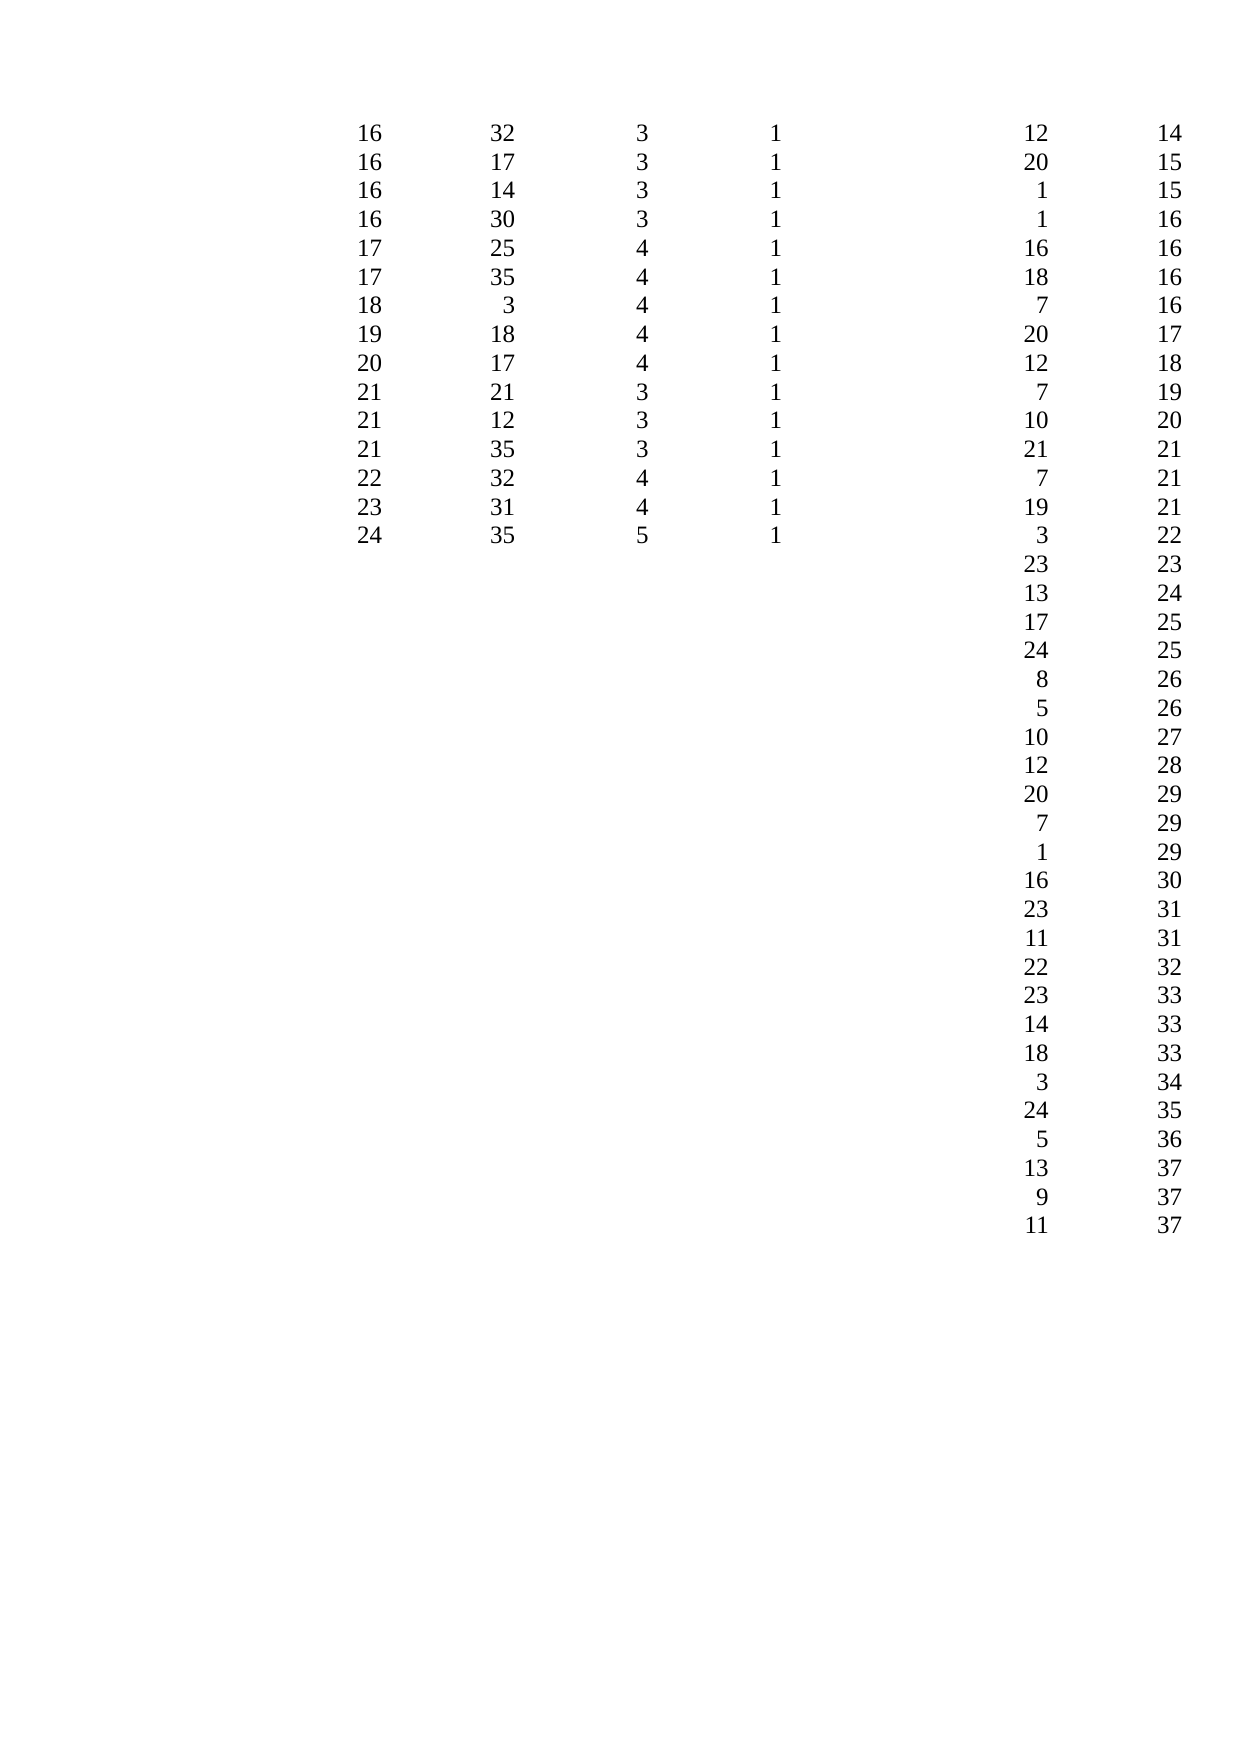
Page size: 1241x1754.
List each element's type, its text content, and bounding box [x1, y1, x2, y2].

table_cell 15 [1051, 147, 1185, 176]
table_cell 23 [1051, 549, 1185, 578]
table_cell [115, 319, 251, 348]
table_cell 26 [1051, 664, 1185, 693]
table_cell [385, 1211, 518, 1239]
table_cell [518, 1096, 651, 1124]
table_cell 3 [1185, 808, 1240, 837]
table_cell 7 [918, 808, 1051, 837]
table_cell [785, 607, 918, 636]
table_cell 32 [385, 118, 518, 147]
table_cell [251, 1153, 385, 1182]
table_cell [785, 118, 918, 147]
table_cell [385, 1038, 518, 1067]
table_cell [115, 348, 251, 377]
table_cell [785, 147, 918, 176]
table_cell 35 [385, 521, 518, 549]
table_cell 3 [1185, 492, 1240, 521]
table_cell 20 [918, 779, 1051, 808]
table_cell 1 [651, 434, 785, 463]
table_cell [115, 607, 251, 636]
table_cell [651, 636, 785, 664]
table_cell [518, 866, 651, 894]
table_cell [115, 722, 251, 751]
table_cell 20 [1051, 406, 1185, 434]
table_cell 3 [1185, 549, 1240, 578]
table_cell [115, 664, 251, 693]
table_cell [785, 1009, 918, 1038]
table_cell [518, 636, 651, 664]
table_cell 28 [1051, 751, 1185, 779]
table_cell 35 [385, 434, 518, 463]
table_cell [251, 952, 385, 981]
table_cell 25 [1051, 607, 1185, 636]
table_cell 35 [1051, 1096, 1185, 1124]
table_cell 1 [651, 204, 785, 233]
table_cell [785, 1211, 918, 1239]
table_cell [115, 262, 251, 291]
table_cell [785, 578, 918, 607]
table_cell 12 [918, 348, 1051, 377]
table_cell 22 [251, 463, 385, 492]
table_cell 3 [1185, 664, 1240, 693]
table_cell [115, 233, 251, 262]
table_cell 3 [1185, 262, 1240, 291]
table_cell [651, 1009, 785, 1038]
table_cell [651, 981, 785, 1009]
table_cell 21 [251, 406, 385, 434]
table_cell 37 [1051, 1153, 1185, 1182]
table_cell [518, 923, 651, 952]
table_cell [385, 1009, 518, 1038]
table_cell [785, 204, 918, 233]
table_cell [115, 118, 251, 147]
table_cell 13 [918, 1153, 1051, 1182]
table_cell [518, 952, 651, 981]
table_cell [385, 1096, 518, 1124]
table_cell [785, 952, 918, 981]
table_cell 3 [1185, 1211, 1240, 1239]
table_cell 22 [1051, 521, 1185, 549]
table_cell 5 [1185, 348, 1240, 377]
table_cell [115, 291, 251, 319]
table_cell 29 [1051, 808, 1185, 837]
table_cell [785, 549, 918, 578]
table_cell 3 [1185, 1038, 1240, 1067]
table_cell [251, 693, 385, 722]
table_cell [651, 1038, 785, 1067]
table_cell [251, 1182, 385, 1211]
table_cell [518, 693, 651, 722]
table_cell 16 [251, 176, 385, 204]
table_cell [785, 636, 918, 664]
table_cell [115, 1096, 251, 1124]
table_cell 16 [251, 118, 385, 147]
table_cell 3 [518, 406, 651, 434]
table_cell [785, 492, 918, 521]
table_cell 5 [518, 521, 651, 549]
table_cell [251, 1038, 385, 1067]
table_cell [385, 722, 518, 751]
table_cell 4 [1185, 636, 1240, 664]
table_cell 4 [518, 291, 651, 319]
table_cell [651, 607, 785, 636]
table_cell 5 [1185, 751, 1240, 779]
table_cell 20 [918, 147, 1051, 176]
table_cell [518, 751, 651, 779]
table_cell 8 [918, 664, 1051, 693]
table_cell [785, 722, 918, 751]
table_cell 4 [1185, 578, 1240, 607]
table_cell [518, 549, 651, 578]
table_cell [385, 607, 518, 636]
table_cell 3 [1185, 118, 1240, 147]
table_cell 17 [1051, 319, 1185, 348]
table_cell [651, 779, 785, 808]
table_cell [785, 664, 918, 693]
table_cell [651, 1067, 785, 1096]
table_cell [785, 751, 918, 779]
table_cell 7 [918, 377, 1051, 406]
table_cell 16 [918, 866, 1051, 894]
table_cell 17 [385, 348, 518, 377]
table_cell 1 [651, 348, 785, 377]
table_cell [785, 866, 918, 894]
table_cell 32 [1051, 952, 1185, 981]
table_cell [785, 521, 918, 549]
table_cell [115, 1124, 251, 1153]
table_cell [785, 233, 918, 262]
table_cell 1 [651, 147, 785, 176]
table_cell 3 [1185, 693, 1240, 722]
table_cell [785, 291, 918, 319]
table_cell [251, 981, 385, 1009]
table_cell 3 [1185, 1067, 1240, 1096]
table_cell 4 [518, 348, 651, 377]
table_cell 17 [251, 233, 385, 262]
table_cell [115, 636, 251, 664]
table_cell 12 [918, 118, 1051, 147]
table_cell 18 [918, 262, 1051, 291]
table_cell [785, 779, 918, 808]
table_cell [115, 923, 251, 952]
table_cell 11 [918, 923, 1051, 952]
table_cell 3 [518, 147, 651, 176]
table_cell [115, 406, 251, 434]
table_cell 3 [1185, 233, 1240, 262]
table_cell 20 [251, 348, 385, 377]
table_cell [385, 578, 518, 607]
table_cell 21 [251, 434, 385, 463]
table_cell 3 [918, 521, 1051, 549]
table_cell [785, 176, 918, 204]
table_cell [785, 262, 918, 291]
table_cell 12 [918, 751, 1051, 779]
table_cell [251, 894, 385, 923]
table_cell [518, 722, 651, 751]
table_cell [115, 866, 251, 894]
table_cell 1 [651, 492, 785, 521]
table_cell [651, 693, 785, 722]
table_cell [115, 377, 251, 406]
table_cell 7 [918, 291, 1051, 319]
table_cell [385, 952, 518, 981]
table_cell [785, 837, 918, 866]
table_cell [785, 693, 918, 722]
table_cell 1 [651, 262, 785, 291]
table_cell 1 [651, 319, 785, 348]
table_cell [115, 147, 251, 176]
table_cell 20 [918, 319, 1051, 348]
table_cell [785, 1182, 918, 1211]
table_cell [651, 866, 785, 894]
table_cell 5 [918, 1124, 1051, 1153]
table_cell 9 [918, 1182, 1051, 1211]
table_cell [115, 549, 251, 578]
table_cell 21 [251, 377, 385, 406]
table_cell 1 [918, 204, 1051, 233]
table_cell 4 [1185, 923, 1240, 952]
table_cell [251, 1009, 385, 1038]
table_cell [115, 521, 251, 549]
table_cell 3 [518, 176, 651, 204]
table_cell [785, 377, 918, 406]
table_cell [115, 837, 251, 866]
table_cell [651, 952, 785, 981]
table_cell [785, 1124, 918, 1153]
table_cell 37 [1051, 1182, 1185, 1211]
table_cell 23 [251, 492, 385, 521]
table_cell [518, 1038, 651, 1067]
table_cell 30 [1051, 866, 1185, 894]
table_cell 17 [918, 607, 1051, 636]
table_cell 1 [651, 233, 785, 262]
table_cell 14 [385, 176, 518, 204]
table_cell 37 [1051, 1211, 1185, 1239]
table_cell 18 [918, 1038, 1051, 1067]
table_cell 36 [1051, 1124, 1185, 1153]
table_cell 33 [1051, 1038, 1185, 1067]
table_cell 1 [651, 176, 785, 204]
table_cell [385, 1153, 518, 1182]
table_cell 5 [1185, 406, 1240, 434]
table_cell [115, 894, 251, 923]
table_cell [115, 779, 251, 808]
table_cell 16 [251, 147, 385, 176]
table_cell 35 [385, 262, 518, 291]
table_cell 1 [651, 406, 785, 434]
table_cell [385, 894, 518, 923]
table_cell 18 [1051, 348, 1185, 377]
table_cell 24 [918, 1096, 1051, 1124]
table_cell 1 [651, 291, 785, 319]
table_cell [518, 894, 651, 923]
table_cell 14 [1051, 118, 1185, 147]
table_cell [115, 1182, 251, 1211]
table_cell 1 [918, 176, 1051, 204]
table_cell 31 [1051, 894, 1185, 923]
table_cell 23 [918, 549, 1051, 578]
table_cell 19 [1051, 377, 1185, 406]
table_cell [785, 319, 918, 348]
table_cell [251, 549, 385, 578]
table_cell [115, 1038, 251, 1067]
table_cell 4 [518, 233, 651, 262]
table_cell [651, 894, 785, 923]
table_cell [785, 406, 918, 434]
table_cell [251, 837, 385, 866]
table_cell 5 [918, 693, 1051, 722]
table_cell 17 [385, 147, 518, 176]
table_cell [115, 463, 251, 492]
table_cell [651, 923, 785, 952]
table_cell [251, 1067, 385, 1096]
table_cell [651, 1211, 785, 1239]
table_cell [251, 1124, 385, 1153]
table_cell [385, 866, 518, 894]
table_cell 29 [1051, 779, 1185, 808]
table_cell [251, 779, 385, 808]
table_cell 24 [918, 636, 1051, 664]
table_cell [251, 1211, 385, 1239]
table_cell [115, 204, 251, 233]
table_cell [651, 549, 785, 578]
table_cell 23 [918, 894, 1051, 923]
table_cell [651, 1182, 785, 1211]
table_cell [785, 1038, 918, 1067]
table_cell [115, 952, 251, 981]
table_cell [115, 981, 251, 1009]
table_cell [651, 1124, 785, 1153]
table_cell 23 [918, 981, 1051, 1009]
table_cell 7 [918, 463, 1051, 492]
table_cell [115, 1211, 251, 1239]
table_cell [785, 434, 918, 463]
table_cell 4 [518, 319, 651, 348]
table_cell [115, 1067, 251, 1096]
table_cell 3 [1185, 204, 1240, 233]
table_cell [518, 1211, 651, 1239]
table_cell 4 [518, 262, 651, 291]
table_cell 14 [918, 1009, 1051, 1038]
table_cell [518, 1124, 651, 1153]
table_cell 3 [518, 204, 651, 233]
table_cell 24 [1051, 578, 1185, 607]
table_cell 1 [651, 118, 785, 147]
table_cell 21 [385, 377, 518, 406]
table_cell 3 [1185, 779, 1240, 808]
table_cell 3 [518, 377, 651, 406]
table_cell [251, 1096, 385, 1124]
table_cell [115, 1009, 251, 1038]
table_cell 31 [385, 492, 518, 521]
table_cell 10 [918, 722, 1051, 751]
table_cell 10 [918, 406, 1051, 434]
table_cell 1 [651, 377, 785, 406]
table_cell [251, 607, 385, 636]
table_cell [251, 578, 385, 607]
table_cell 32 [385, 463, 518, 492]
table_cell [385, 693, 518, 722]
table_cell [518, 1182, 651, 1211]
table_cell 17 [251, 262, 385, 291]
table_cell 21 [918, 434, 1051, 463]
table_cell [518, 607, 651, 636]
table_cell [251, 751, 385, 779]
table_cell 16 [1051, 233, 1185, 262]
table_cell 33 [1051, 981, 1185, 1009]
table_cell 21 [1051, 434, 1185, 463]
table_cell [385, 779, 518, 808]
table_cell [518, 1009, 651, 1038]
table_cell 4 [1185, 952, 1240, 981]
table_cell [115, 808, 251, 837]
table_cell [251, 866, 385, 894]
table_cell [115, 751, 251, 779]
table_cell [785, 1067, 918, 1096]
table_cell [651, 578, 785, 607]
table_cell 1 [918, 837, 1051, 866]
table_cell 33 [1051, 1009, 1185, 1038]
table_cell 4 [1185, 894, 1240, 923]
table_cell [385, 549, 518, 578]
table_cell [785, 1153, 918, 1182]
table_cell 16 [1051, 204, 1185, 233]
table_cell 27 [1051, 722, 1185, 751]
table_cell [115, 578, 251, 607]
table_cell [651, 808, 785, 837]
table_cell [518, 578, 651, 607]
table_cell [785, 348, 918, 377]
table_cell [785, 981, 918, 1009]
table_cell [115, 492, 251, 521]
table_cell 3 [1185, 1153, 1240, 1182]
table_cell [385, 636, 518, 664]
table_cell 30 [385, 204, 518, 233]
table_cell [518, 779, 651, 808]
table_cell [385, 751, 518, 779]
table_cell 12 [385, 406, 518, 434]
table_cell 21 [1051, 463, 1185, 492]
table_cell 31 [1051, 923, 1185, 952]
table_cell [251, 664, 385, 693]
table_cell 21 [1051, 492, 1185, 521]
table_cell [518, 1153, 651, 1182]
table_cell 11 [918, 1211, 1051, 1239]
table_cell 7 [1185, 377, 1240, 406]
table_cell 4 [1185, 607, 1240, 636]
table_cell [518, 837, 651, 866]
table_cell 19 [918, 492, 1051, 521]
table_cell [251, 636, 385, 664]
table_cell 25 [385, 233, 518, 262]
table_cell 26 [1051, 693, 1185, 722]
table_cell [785, 894, 918, 923]
table_cell [251, 923, 385, 952]
table_cell 18 [385, 319, 518, 348]
table_cell [651, 751, 785, 779]
table_cell 16 [1051, 262, 1185, 291]
table_cell 25 [1051, 636, 1185, 664]
table_cell [115, 693, 251, 722]
table_cell 3 [1185, 837, 1240, 866]
table_cell 3 [518, 434, 651, 463]
table_cell [785, 808, 918, 837]
table_cell 16 [1051, 291, 1185, 319]
table_cell [651, 1153, 785, 1182]
table_cell [385, 1182, 518, 1211]
table_cell [385, 837, 518, 866]
table_cell 4 [518, 463, 651, 492]
table_cell 4 [518, 492, 651, 521]
table_cell 1 [651, 463, 785, 492]
table_cell 3 [1185, 1009, 1240, 1038]
table_cell [115, 1153, 251, 1182]
table_cell 3 [1185, 291, 1240, 319]
table_cell [385, 981, 518, 1009]
table_cell [518, 1067, 651, 1096]
table_cell 19 [251, 319, 385, 348]
table_cell [518, 664, 651, 693]
table_cell 3 [1185, 1182, 1240, 1211]
table_cell 3 [518, 118, 651, 147]
table_cell 15 [1051, 176, 1185, 204]
table_cell 1 [651, 521, 785, 549]
table_cell 16 [918, 233, 1051, 262]
table_cell 3 [1185, 521, 1240, 549]
table_cell 24 [251, 521, 385, 549]
table_cell 34 [1051, 1067, 1185, 1096]
table_cell 16 [251, 204, 385, 233]
table_cell [651, 722, 785, 751]
table_cell 3 [1185, 1124, 1240, 1153]
table_cell [785, 463, 918, 492]
table_cell [385, 1124, 518, 1153]
table_cell [385, 923, 518, 952]
table_cell [651, 837, 785, 866]
table_cell 22 [918, 952, 1051, 981]
table_cell [251, 808, 385, 837]
table_cell [785, 1096, 918, 1124]
table_cell 5 [1185, 1096, 1240, 1124]
table_cell 3 [918, 1067, 1051, 1096]
table_cell 18 [251, 291, 385, 319]
table_cell [251, 722, 385, 751]
table_cell [385, 808, 518, 837]
table_cell [385, 1067, 518, 1096]
table_cell 3 [1185, 866, 1240, 894]
table_cell 3 [385, 291, 518, 319]
table_cell [785, 923, 918, 952]
table_cell [518, 808, 651, 837]
table_cell 3 [1185, 981, 1240, 1009]
table_cell [651, 1096, 785, 1124]
table_cell 3 [1185, 147, 1240, 176]
table_cell 29 [1051, 837, 1185, 866]
table_cell [115, 434, 251, 463]
table_cell [651, 664, 785, 693]
table_cell 3 [1185, 722, 1240, 751]
table_cell 13 [918, 578, 1051, 607]
table_cell 3 [1185, 434, 1240, 463]
table_cell 3 [1185, 176, 1240, 204]
table_cell [115, 176, 251, 204]
table_cell [518, 981, 651, 1009]
table_cell 3 [1185, 463, 1240, 492]
table_cell 4 [1185, 319, 1240, 348]
table_cell [385, 664, 518, 693]
